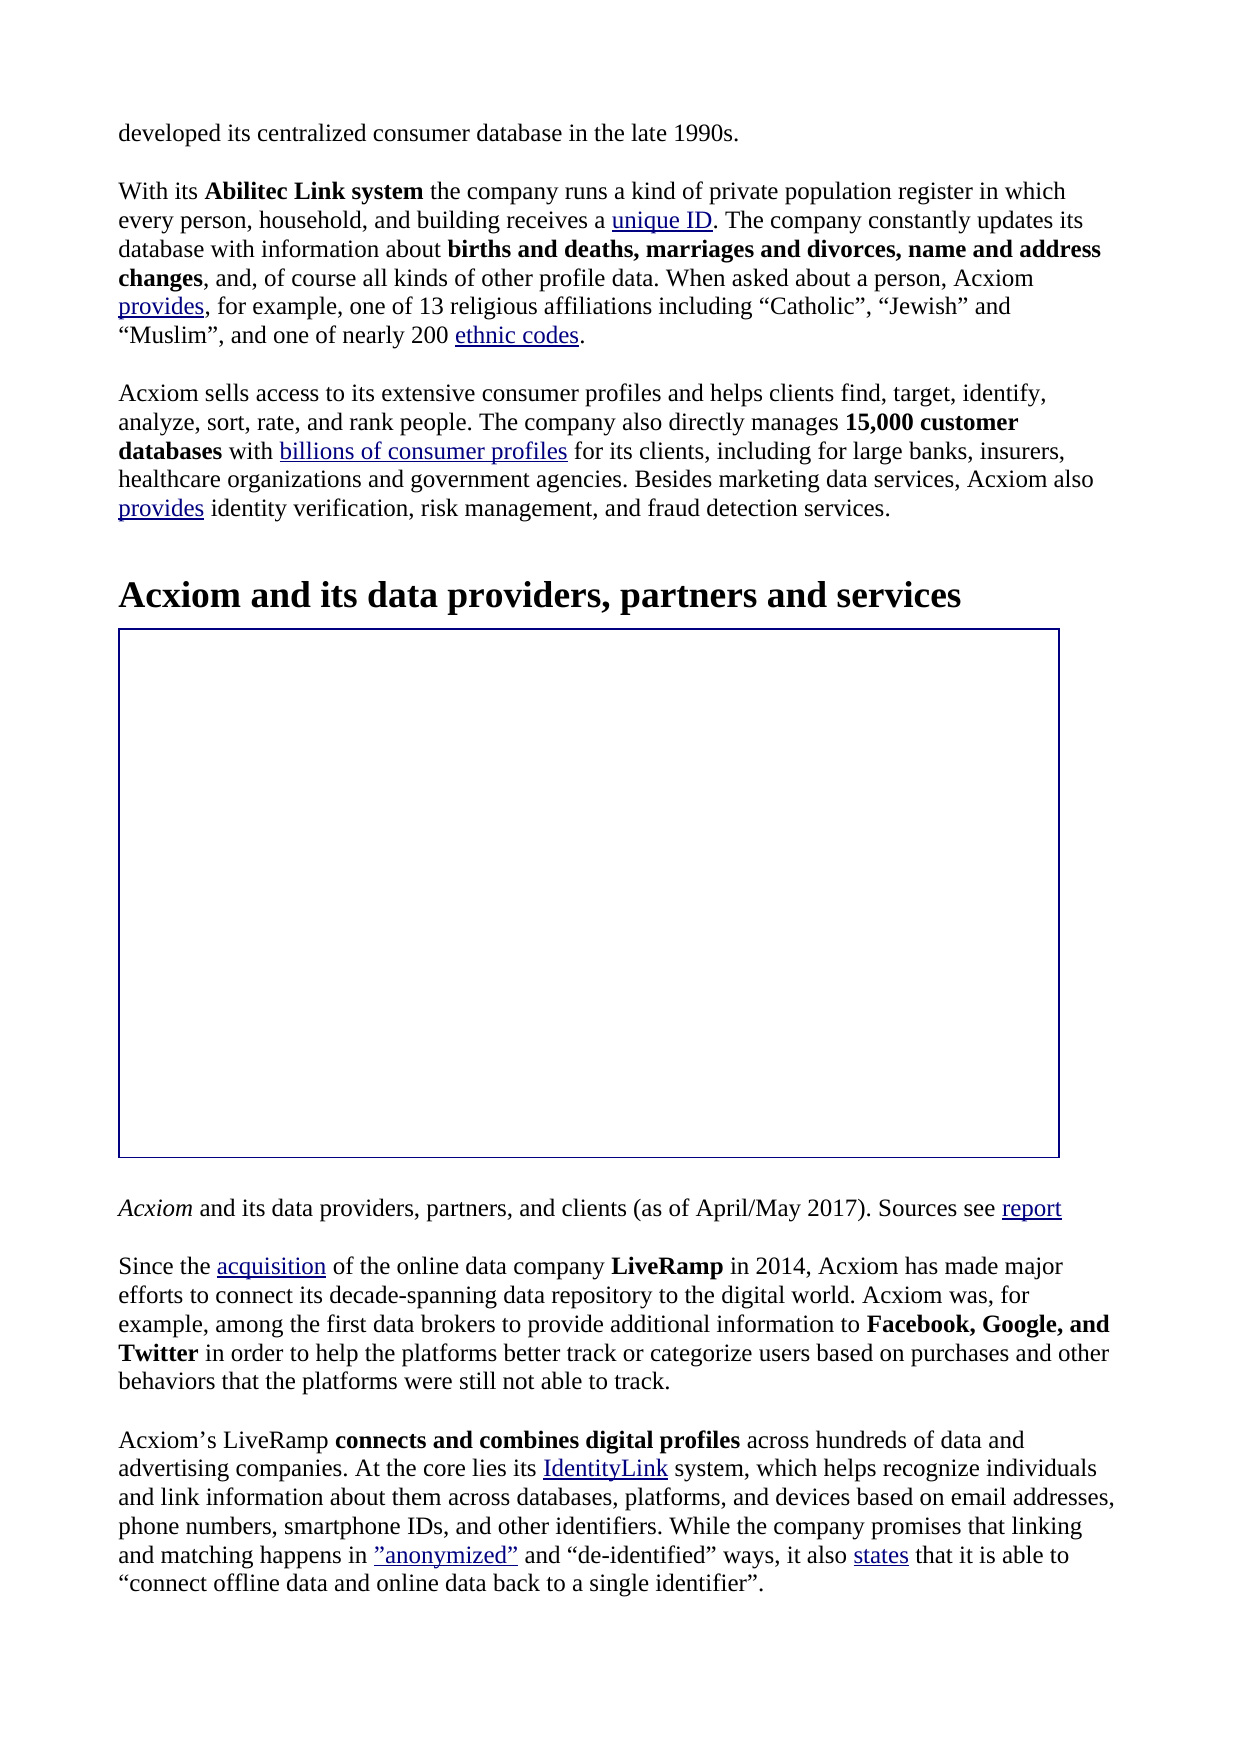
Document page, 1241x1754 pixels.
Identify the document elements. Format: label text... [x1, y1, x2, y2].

subtitle Acxiom and its data providers, partners and services [118, 572, 1122, 616]
text With its Abilitec Link system the company runs a kind of private population register in which every person, household, and building receives a unique ID. The company constantly updates its database with information about births and deaths, marriages and divorces, name and address changes, and, of course all kinds of other profile data. When asked about a person, Acxiom provides, for example, one of 13 religious affiliations including “Catholic”, “Jewish” and “Muslim”, and one of nearly 200 ethnic codes. [118, 176, 1122, 349]
text Acxiom’s LiveRamp connects and combines digital profiles across hundreds of data and advertising companies. At the core lies its IdentityLink system, which helps recognize individuals and link information about them across databases, platforms, and devices based on email addresses, phone numbers, smartphone IDs, and other identifiers. While the company promises that linking and matching happens in ”anonymized” and “de-identified” ways, it also states that it is able to “connect offline data and online data back to a single identifier”. [118, 1425, 1122, 1597]
text Acxiom sells access to its extensive consumer profiles and helps clients find, target, identify, analyze, sort, rate, and rank people. The company also directly manages 15,000 customer databases with billions of consumer profiles for its clients, including for large banks, insurers, healthcare organizations and government agencies. Besides marketing data services, Acxiom also provides identity verification, risk management, and fraud detection services. [118, 378, 1122, 522]
text Since the acquisition of the online data company LiveRamp in 2014, Acxiom has made major efforts to connect its decade-spanning data repository to the digital world. Acxiom was, for example, among the first data brokers to provide additional information to Facebook, Google, and Twitter in order to help the platforms better track or categorize users based on purchases and other behaviors that the platforms were still not able to track. [118, 1251, 1122, 1395]
text Acxiom and its data providers, partners, and clients (as of April/May 2017). Sources see report [118, 1193, 1122, 1222]
text developed its centralized consumer database in the late 1990s. [118, 118, 1122, 147]
